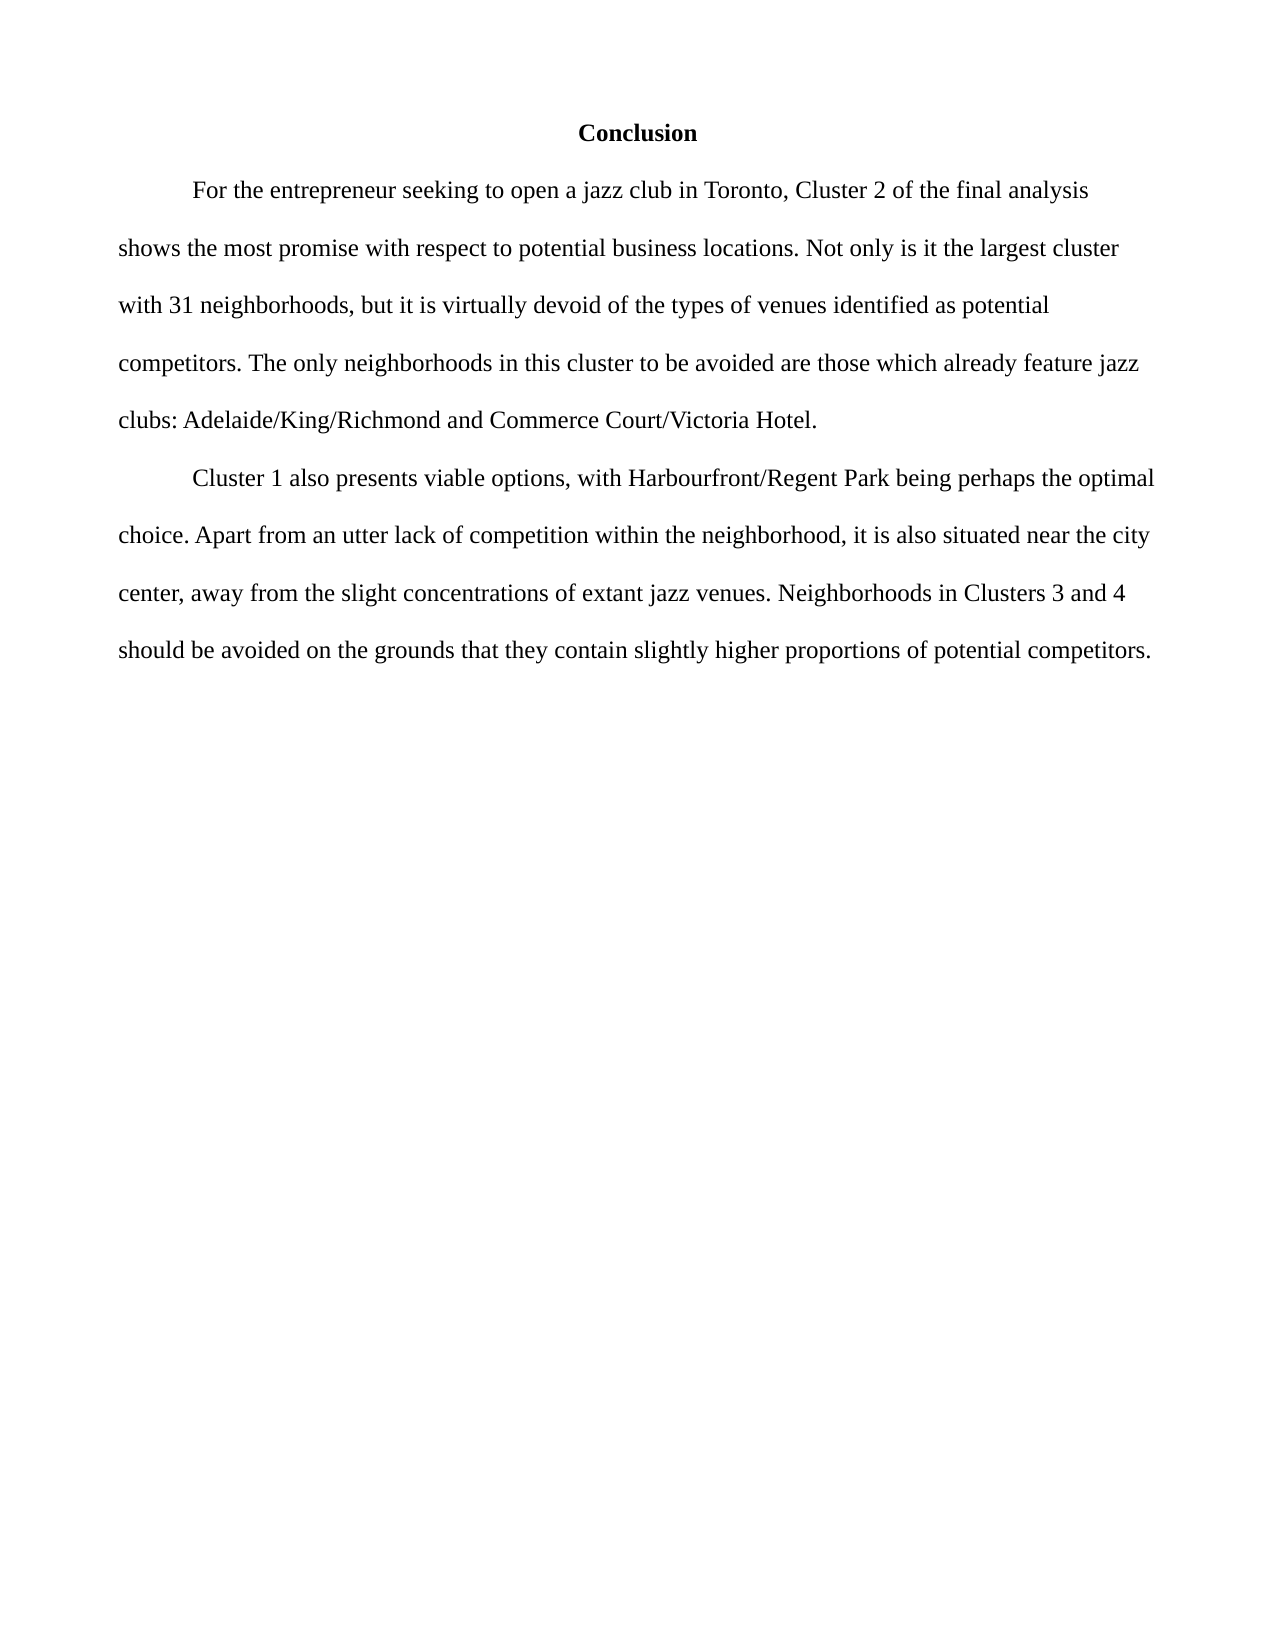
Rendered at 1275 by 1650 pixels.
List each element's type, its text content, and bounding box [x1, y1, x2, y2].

text Cluster 1 also presents viable options, with Harbourfront/Regent Park being perhaps the optimal choice. Apart from an utter lack of competition within the neighborhood, it is also situated near the city center, away from the slight concentrations of extant jazz venues. Neighborhoods in Clusters 3 and 4 should be avoided on the grounds that they contain slightly higher proportions of potential competitors. [118, 463, 1157, 664]
text Conclusion [118, 118, 1157, 147]
text For the entrepreneur seeking to open a jazz club in Toronto, Cluster 2 of the final analysis shows the most promise with respect to potential business locations. Not only is it the largest cluster with 31 neighborhoods, but it is virtually devoid of the types of venues identified as potential competitors. The only neighborhoods in this cluster to be avoided are those which already feature jazz clubs: Adelaide/King/Richmond and Commerce Court/Victoria Hotel. [118, 176, 1157, 434]
